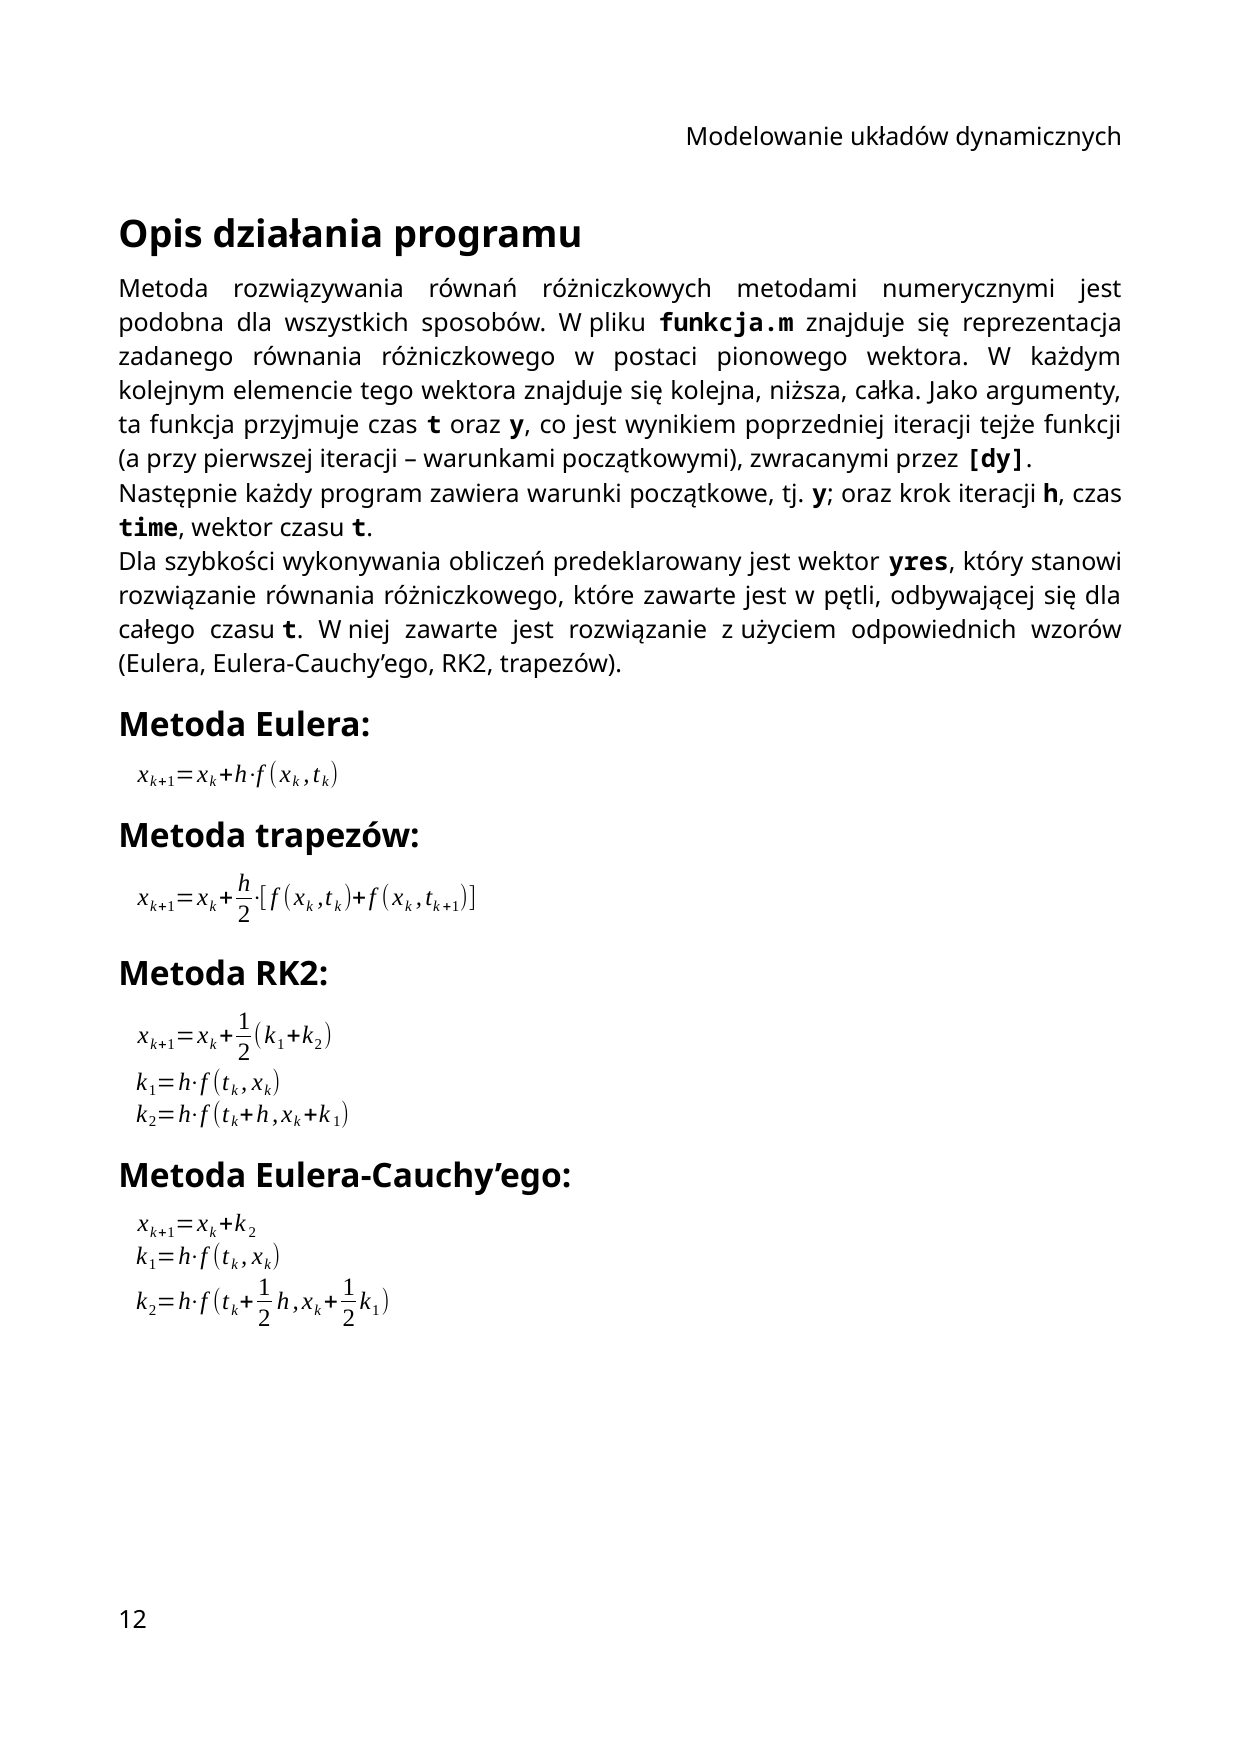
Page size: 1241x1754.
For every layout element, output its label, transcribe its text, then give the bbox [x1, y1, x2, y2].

subtitle Metoda Eulera-Cauchy’ego: [118, 1151, 1122, 1197]
text Metoda rozwiązywania równań różniczkowych metodami numerycznymi jest podobna dla wszystkich sposobów. W pliku funkcja.m znajduje się reprezentacja zadanego równania różniczkowego w postaci pionowego wektora. W każdym kolejnym elemencie tego wektora znajduje się kolejna, niższa, całka. Jako argumenty, ta funkcja przyjmuje czas t oraz y, co jest wynikiem poprzedniej iteracji tejże funkcji (a przy pierwszej iteracji – warunkami początkowymi), zwracanymi przez [dy]. [118, 271, 1122, 475]
subtitle Metoda Eulera: [118, 700, 1122, 746]
subtitle Opis działania programu [118, 207, 1122, 258]
subtitle Metoda RK2: [118, 949, 1122, 995]
text Dla szybkości wykonywania obliczeń predeklarowany jest wektor yres, który stanowi rozwiązanie równania różniczkowego, które zawarte jest w pętli, odbywającej się dla całego czasu t. W niej zawarte jest rozwiązanie z użyciem odpowiednich wzorów (Eulera, Eulera-Cauchy’ego, RK2, trapezów). [118, 543, 1122, 679]
text Następnie każdy program zawiera warunki początkowe, tj. y; oraz krok iteracji h, czas time, wektor czasu t. [118, 475, 1122, 543]
subtitle Metoda trapezów: [118, 811, 1122, 857]
